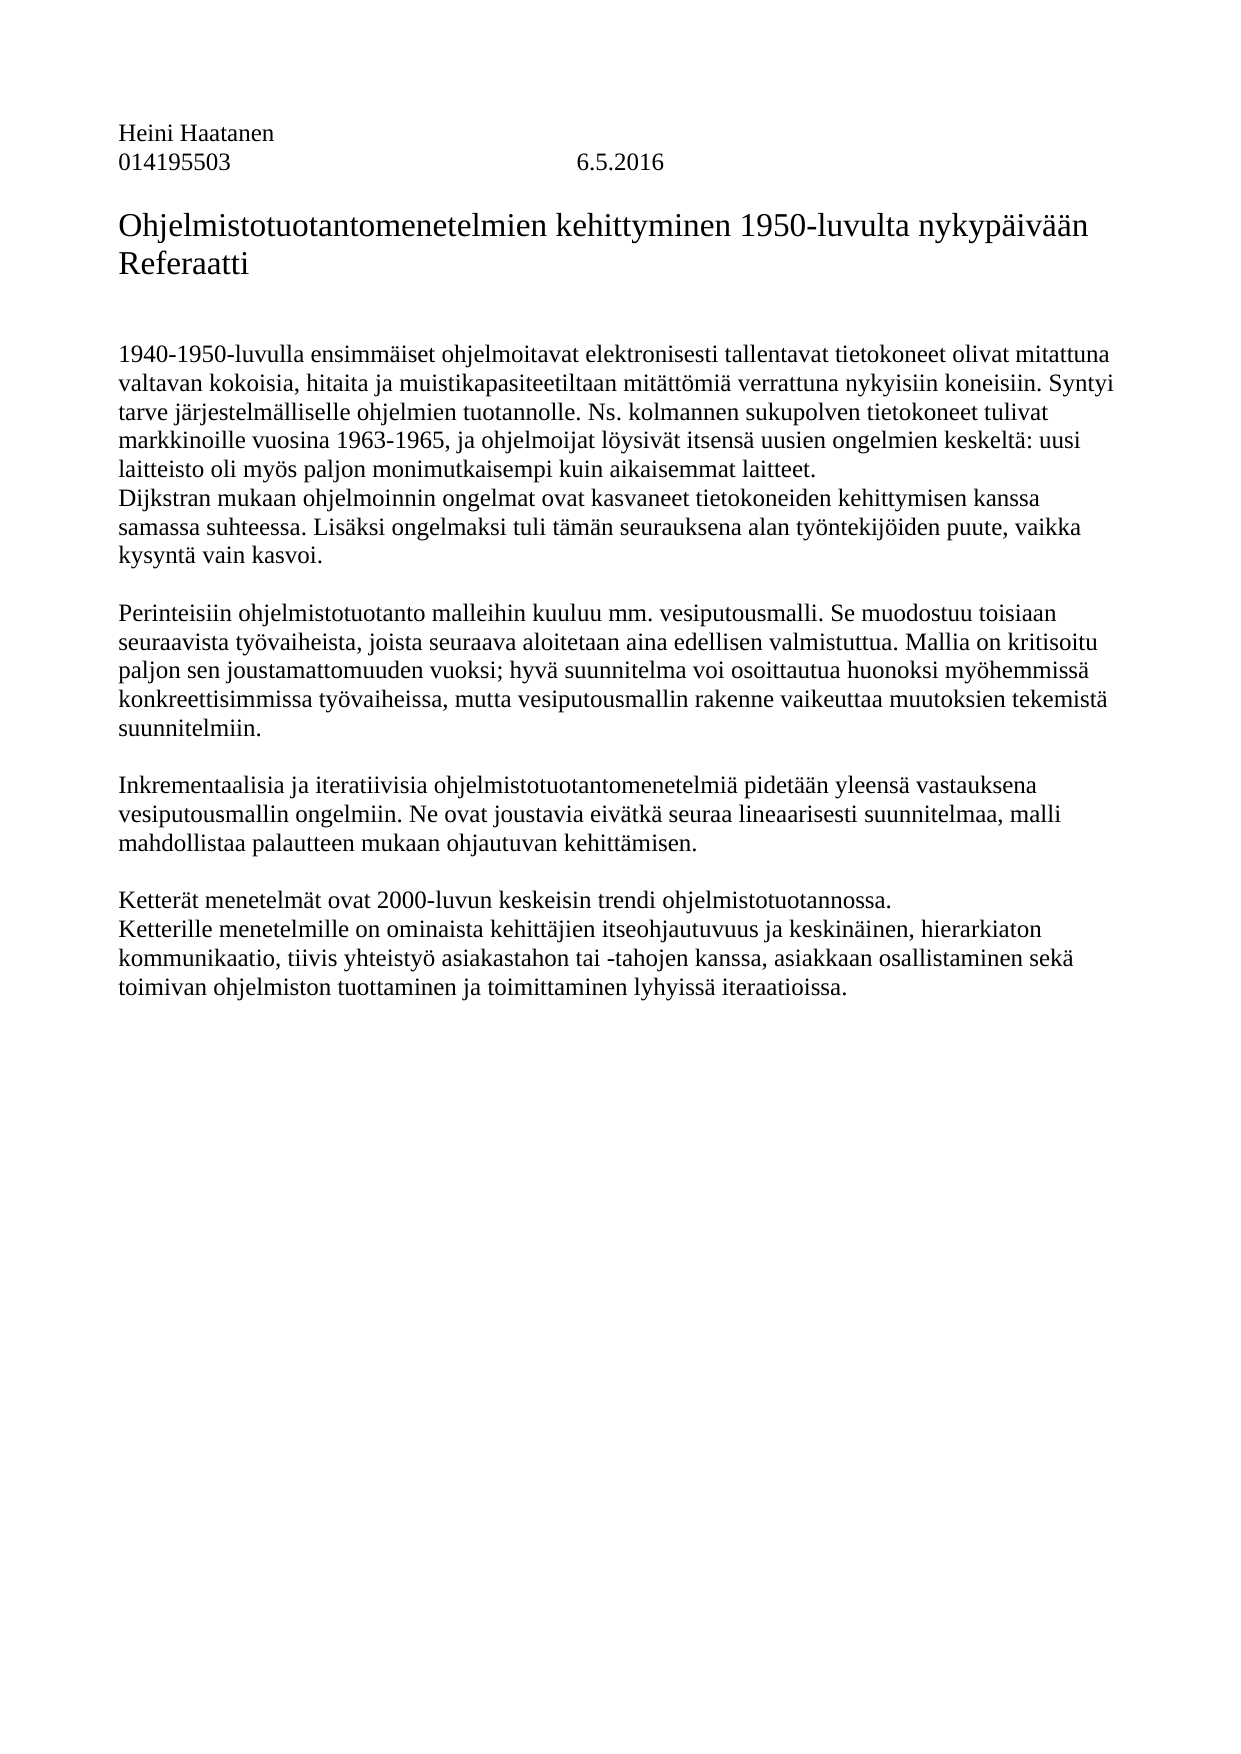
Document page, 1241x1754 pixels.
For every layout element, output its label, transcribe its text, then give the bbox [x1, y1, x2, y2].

text Ketterille menetelmille on ominaista kehittäjien itseohjautuvuus ja keskinäinen, hierarkiaton kommunikaatio, tiivis yhteistyö asiakastahon tai -tahojen kanssa, asiakkaan osallistaminen sekä toimivan ohjelmiston tuottaminen ja toimittaminen lyhyissä iteraatioissa. [118, 914, 1122, 1001]
text Referaatti [118, 243, 1122, 282]
text Dijkstran mukaan ohjelmoinnin ongelmat ovat kasvaneet tietokoneiden kehittymisen kanssa samassa suhteessa. Lisäksi ongelmaksi tuli tämän seurauksena alan työntekijöiden puute, vaikka kysyntä vain kasvoi. [118, 483, 1122, 569]
text Perinteisiin ohjelmistotuotanto malleihin kuuluu mm. vesiputousmalli. Se muodostuu toisiaan seuraavista työvaiheista, joista seuraava aloitetaan aina edellisen valmistuttua. Mallia on kritisoitu paljon sen joustamattomuuden vuoksi; hyvä suunnitelma voi osoittautua huonoksi myöhemmissä konkreettisimmissa työvaiheissa, mutta vesiputousmallin rakenne vaikeuttaa muutoksien tekemistä suunnitelmiin. [118, 598, 1122, 742]
text 1940-1950-luvulla ensimmäiset ohjelmoitavat elektronisesti tallentavat tietokoneet olivat mitattuna valtavan kokoisia, hitaita ja muistikapasiteetiltaan mitättömiä verrattuna nykyisiin koneisiin. Syntyi tarve järjestelmälliselle ohjelmien tuotannolle. Ns. kolmannen sukupolven tietokoneet tulivat markkinoille vuosina 1963-1965, ja ohjelmoijat löysivät itsensä uusien ongelmien keskeltä: uusi laitteisto oli myös paljon monimutkaisempi kuin aikaisemmat laitteet. [118, 339, 1122, 483]
text Ketterät menetelmät ovat 2000-luvun keskeisin trendi ohjelmistotuotannossa. [118, 886, 1122, 914]
text Ohjelmistotuotantomenetelmien kehittyminen 1950-luvulta nykypäivään [118, 205, 1122, 243]
text Inkrementaalisia ja iteratiivisia ohjelmistotuotantomenetelmiä pidetään yleensä vastauksena vesiputousmallin ongelmiin. Ne ovat joustavia eivätkä seuraa lineaarisesti suunnitelmaa, malli mahdollistaa palautteen mukaan ohjautuvan kehittämisen. [118, 771, 1122, 857]
